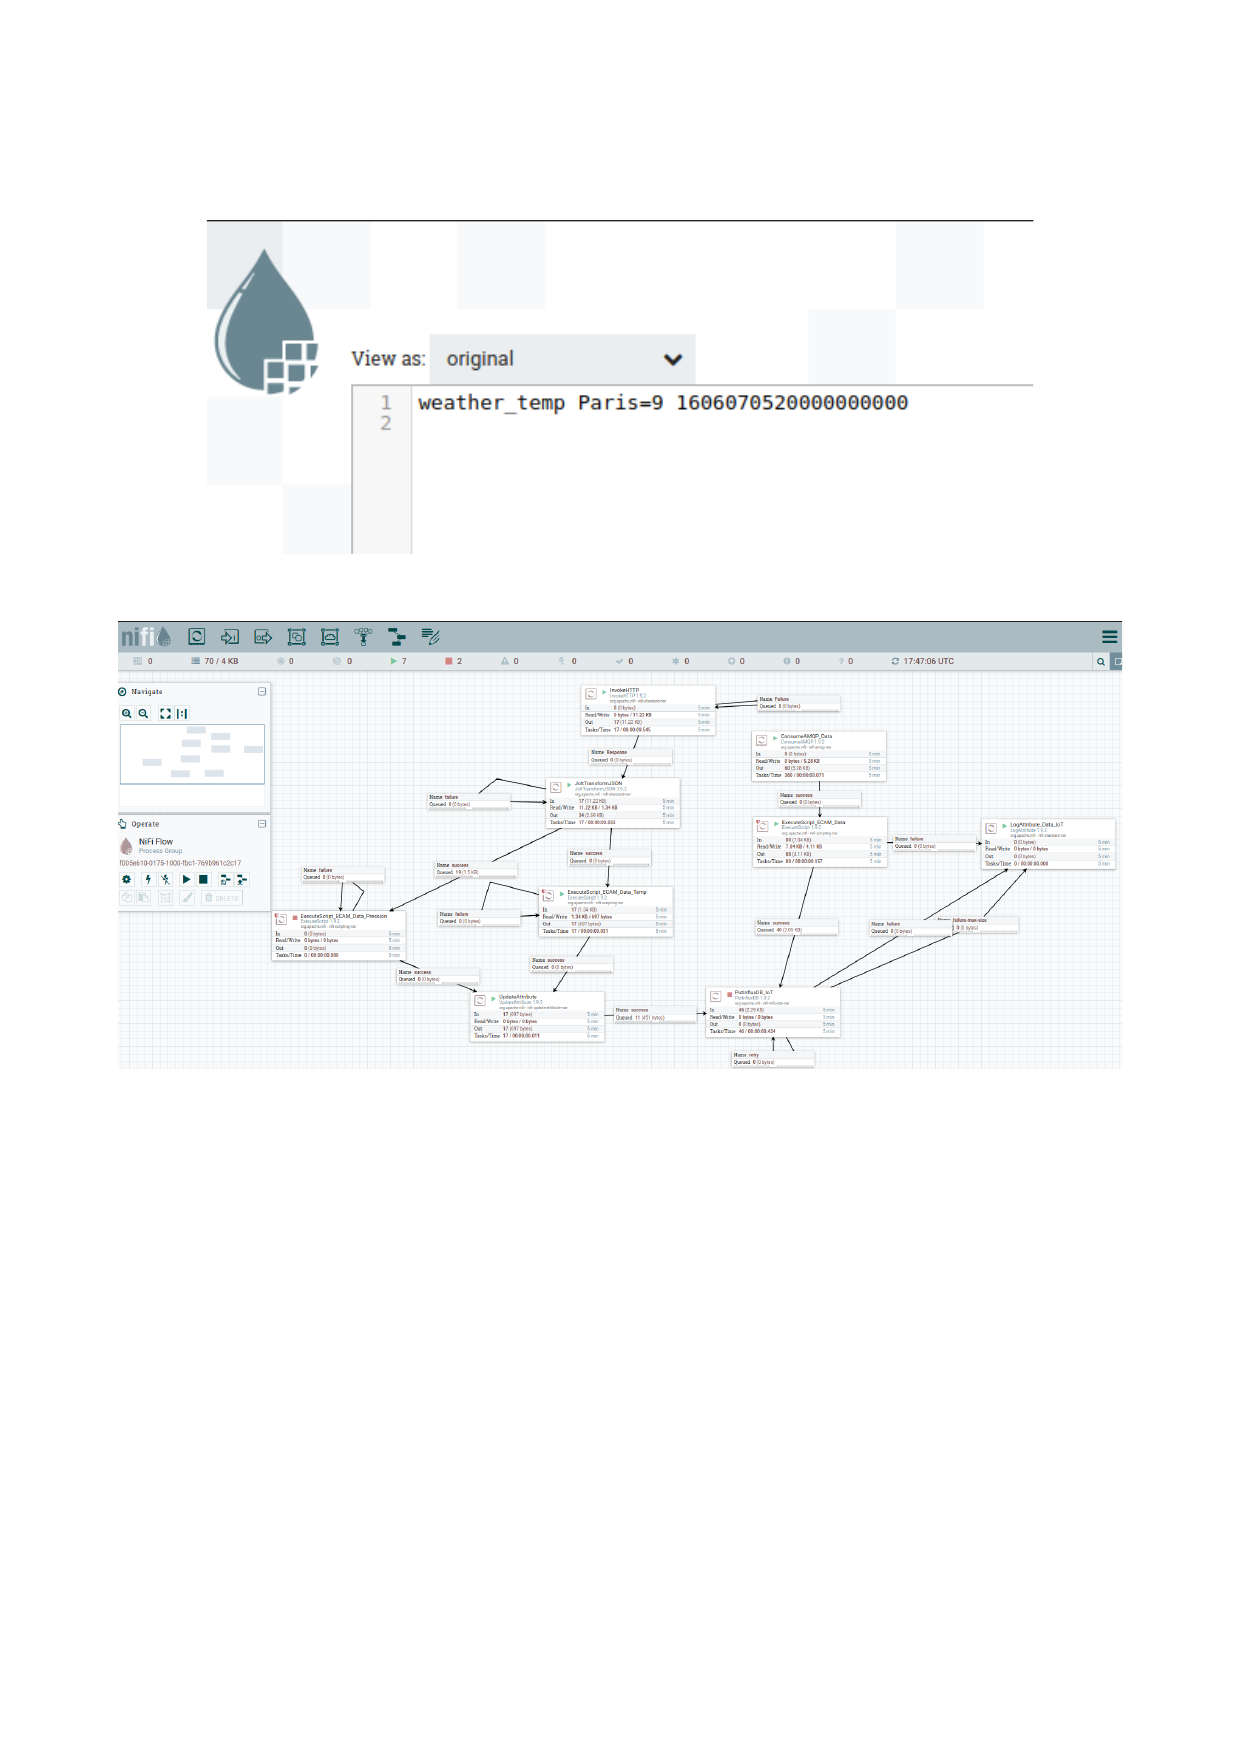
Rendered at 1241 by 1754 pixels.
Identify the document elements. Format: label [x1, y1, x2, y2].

picture [206, 220, 1034, 554]
picture [118, 621, 1123, 1069]
